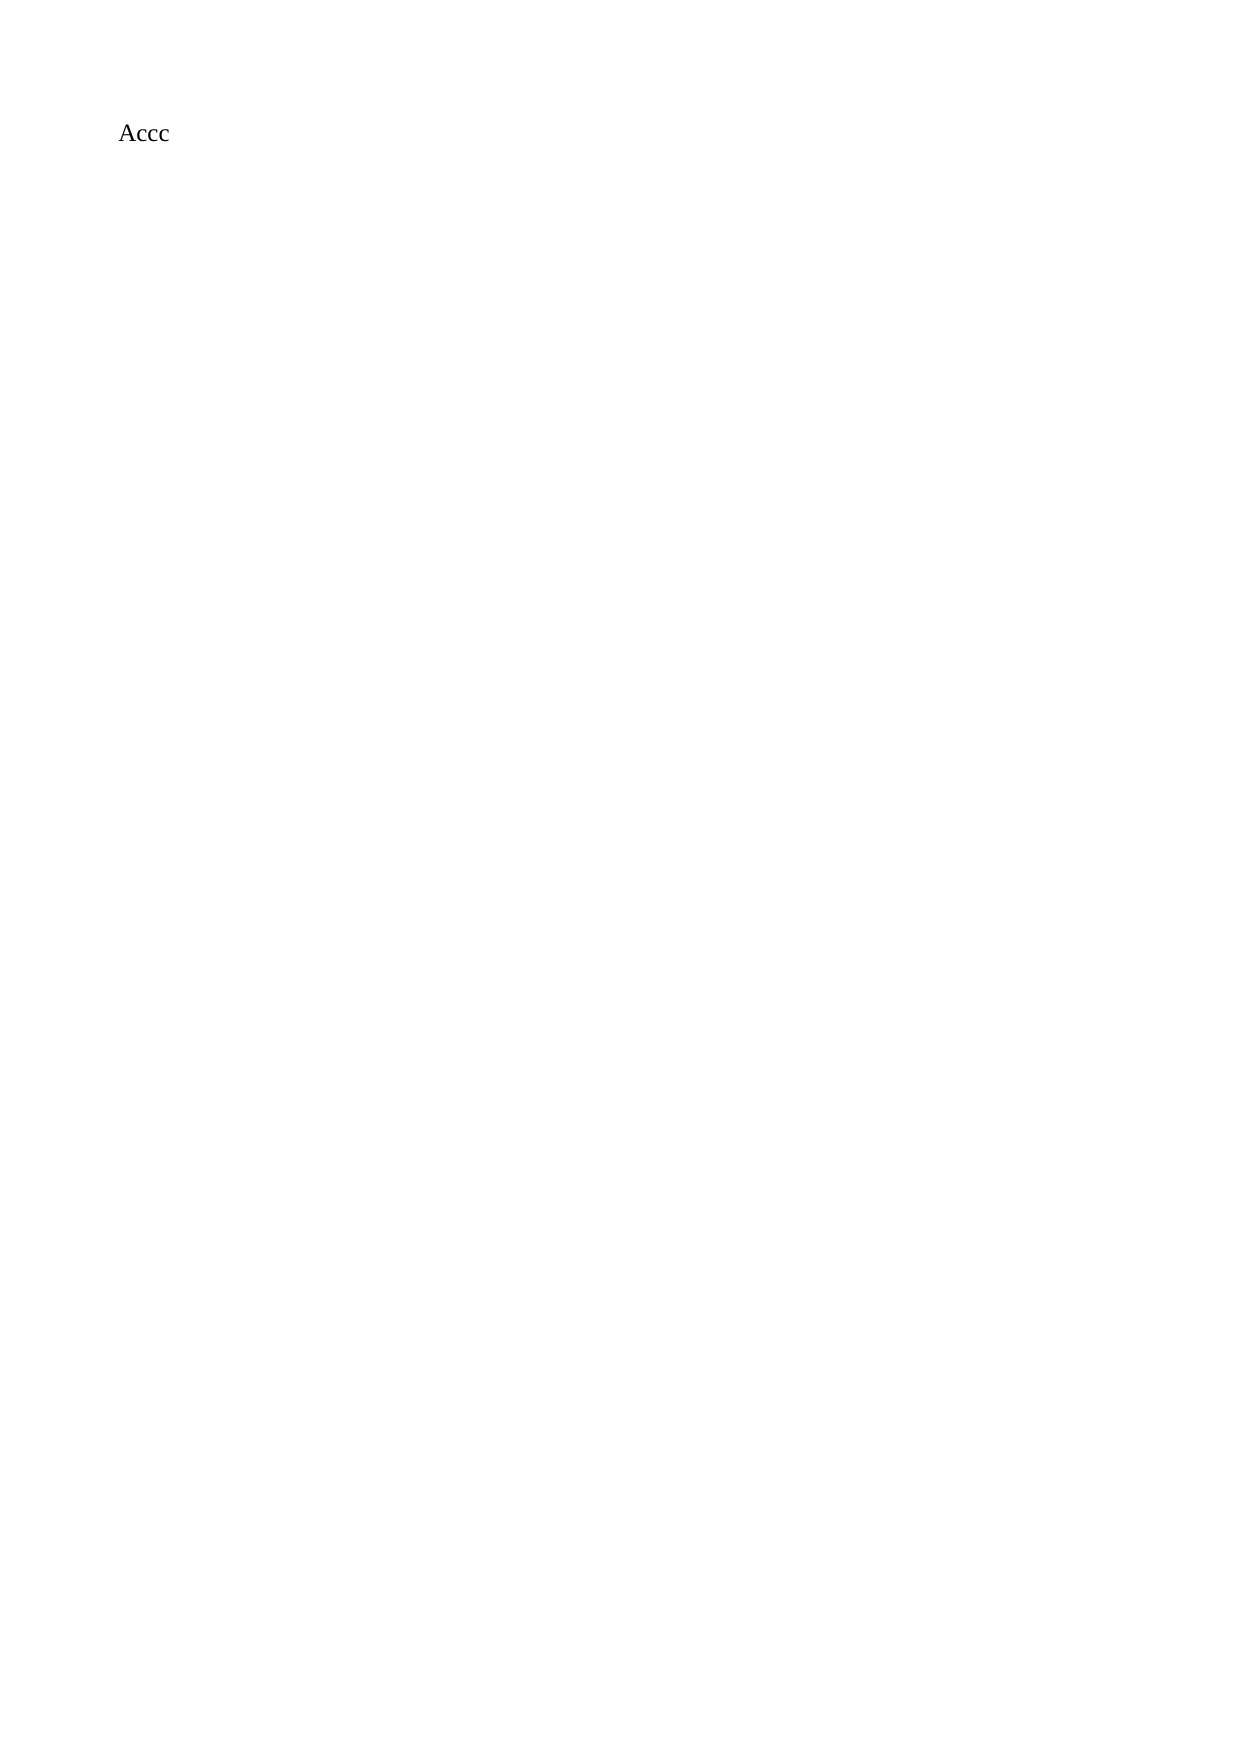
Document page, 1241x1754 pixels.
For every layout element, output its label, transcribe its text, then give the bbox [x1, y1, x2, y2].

text Accc [118, 118, 1122, 147]
